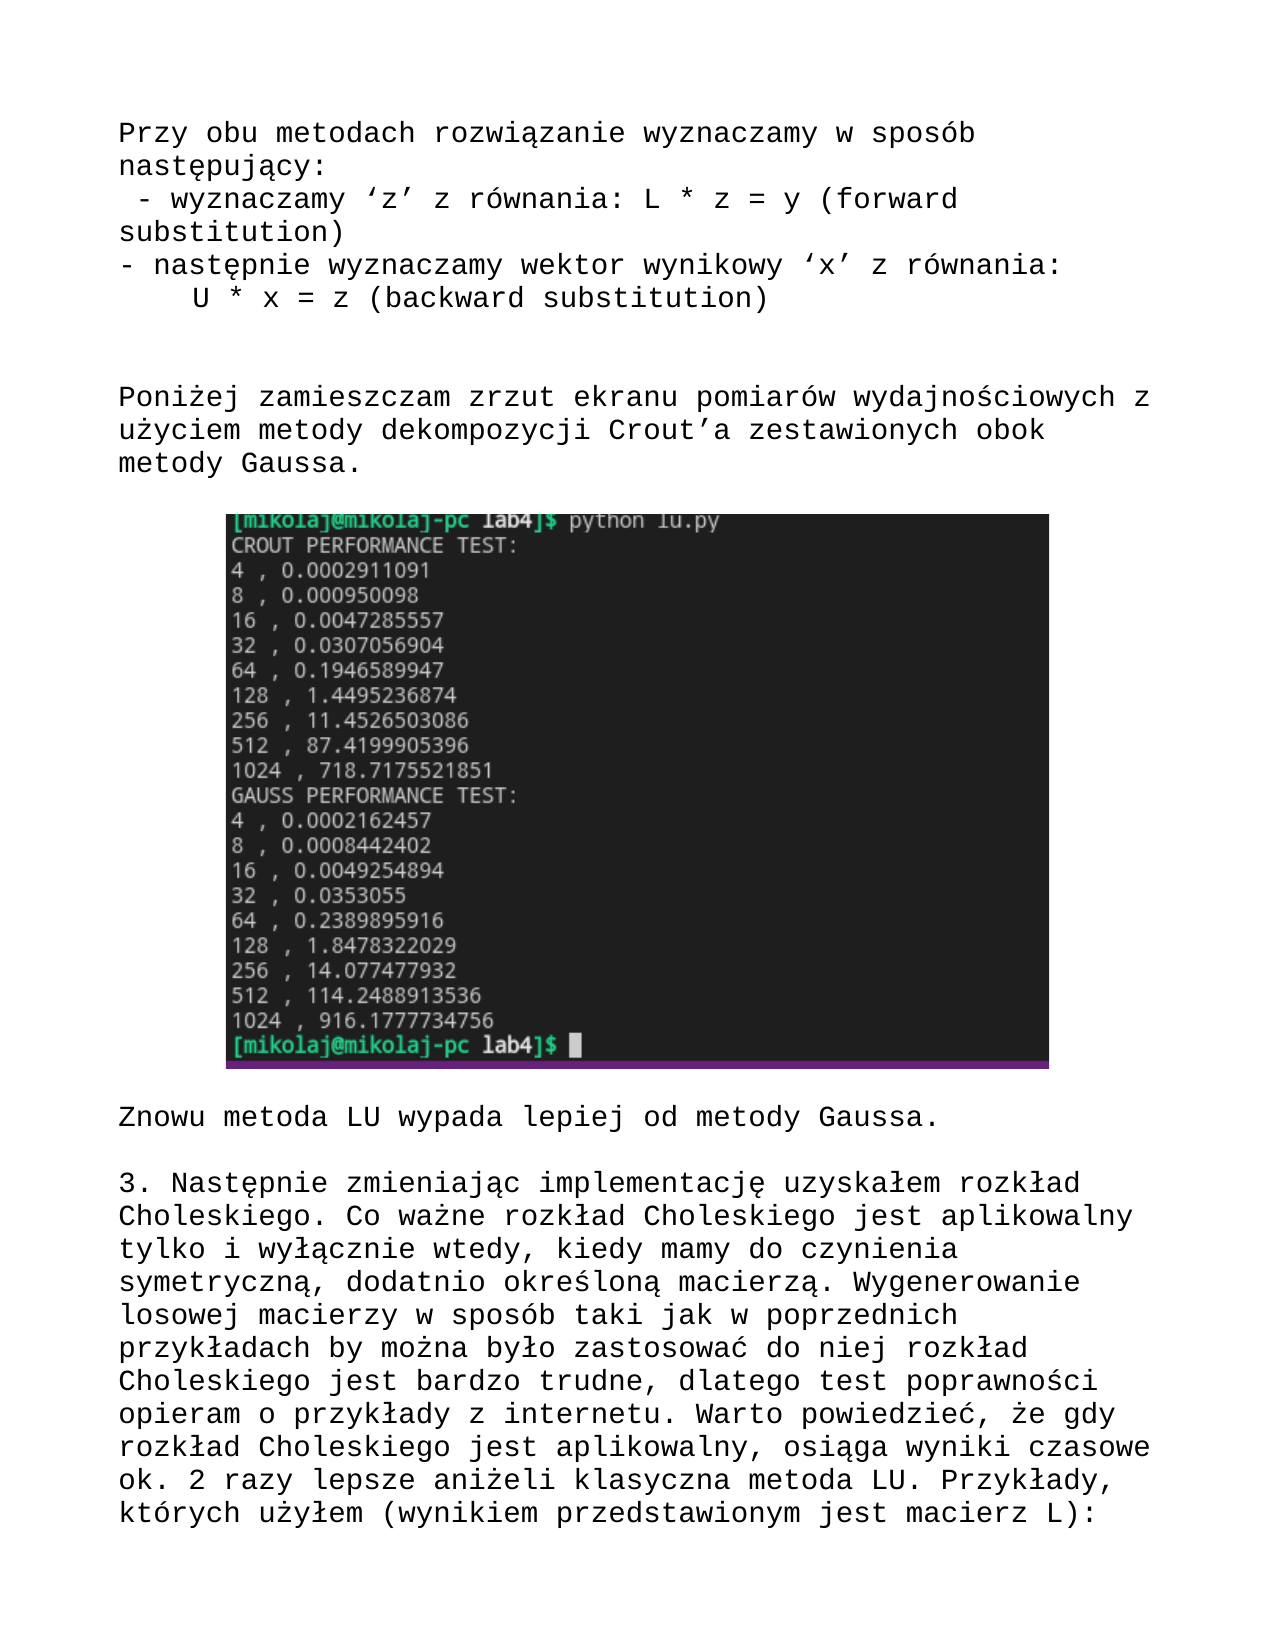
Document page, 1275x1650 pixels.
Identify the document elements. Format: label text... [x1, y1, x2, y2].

text Znowu metoda LU wypada lepiej od metody Gaussa. [118, 1102, 1157, 1135]
text Przy obu metodach rozwiązanie wyznaczamy w sposób następujący: [118, 118, 1157, 184]
text Poniżej zamieszczam zrzut ekranu pomiarów wydajnościowych z użyciem metody dekompozycji Crout’a zestawionych obok metody Gaussa. [118, 382, 1157, 481]
text - następnie wyznaczamy wektor wynikowy ‘x’ z równania: [118, 250, 1157, 283]
text 3. Następnie zmieniając implementację uzyskałem rozkład Choleskiego. Co ważne rozkład Choleskiego jest aplikowalny tylko i wyłącznie wtedy, kiedy mamy do czynienia symetryczną, dodatnio określoną macierzą. Wygenerowanie losowej macierzy w sposób taki jak w poprzednich przykładach by można było zastosować do niej rozkład Choleskiego jest bardzo trudne, dlatego test poprawności opieram o przykłady z internetu. Warto powiedzieć, że gdy rozkład Choleskiego jest aplikowalny, osiąga wyniki czasowe ok. 2 razy lepsze aniżeli klasyczna metoda LU. Przykłady, których użyłem (wynikiem przedstawionym jest macierz L): [118, 1168, 1157, 1531]
picture [225, 514, 1050, 1069]
text - wyznaczamy ‘z’ z równania: L * z = y (forward substitution) [118, 184, 1157, 250]
text U * x = z (backward substitution) [118, 283, 1157, 316]
